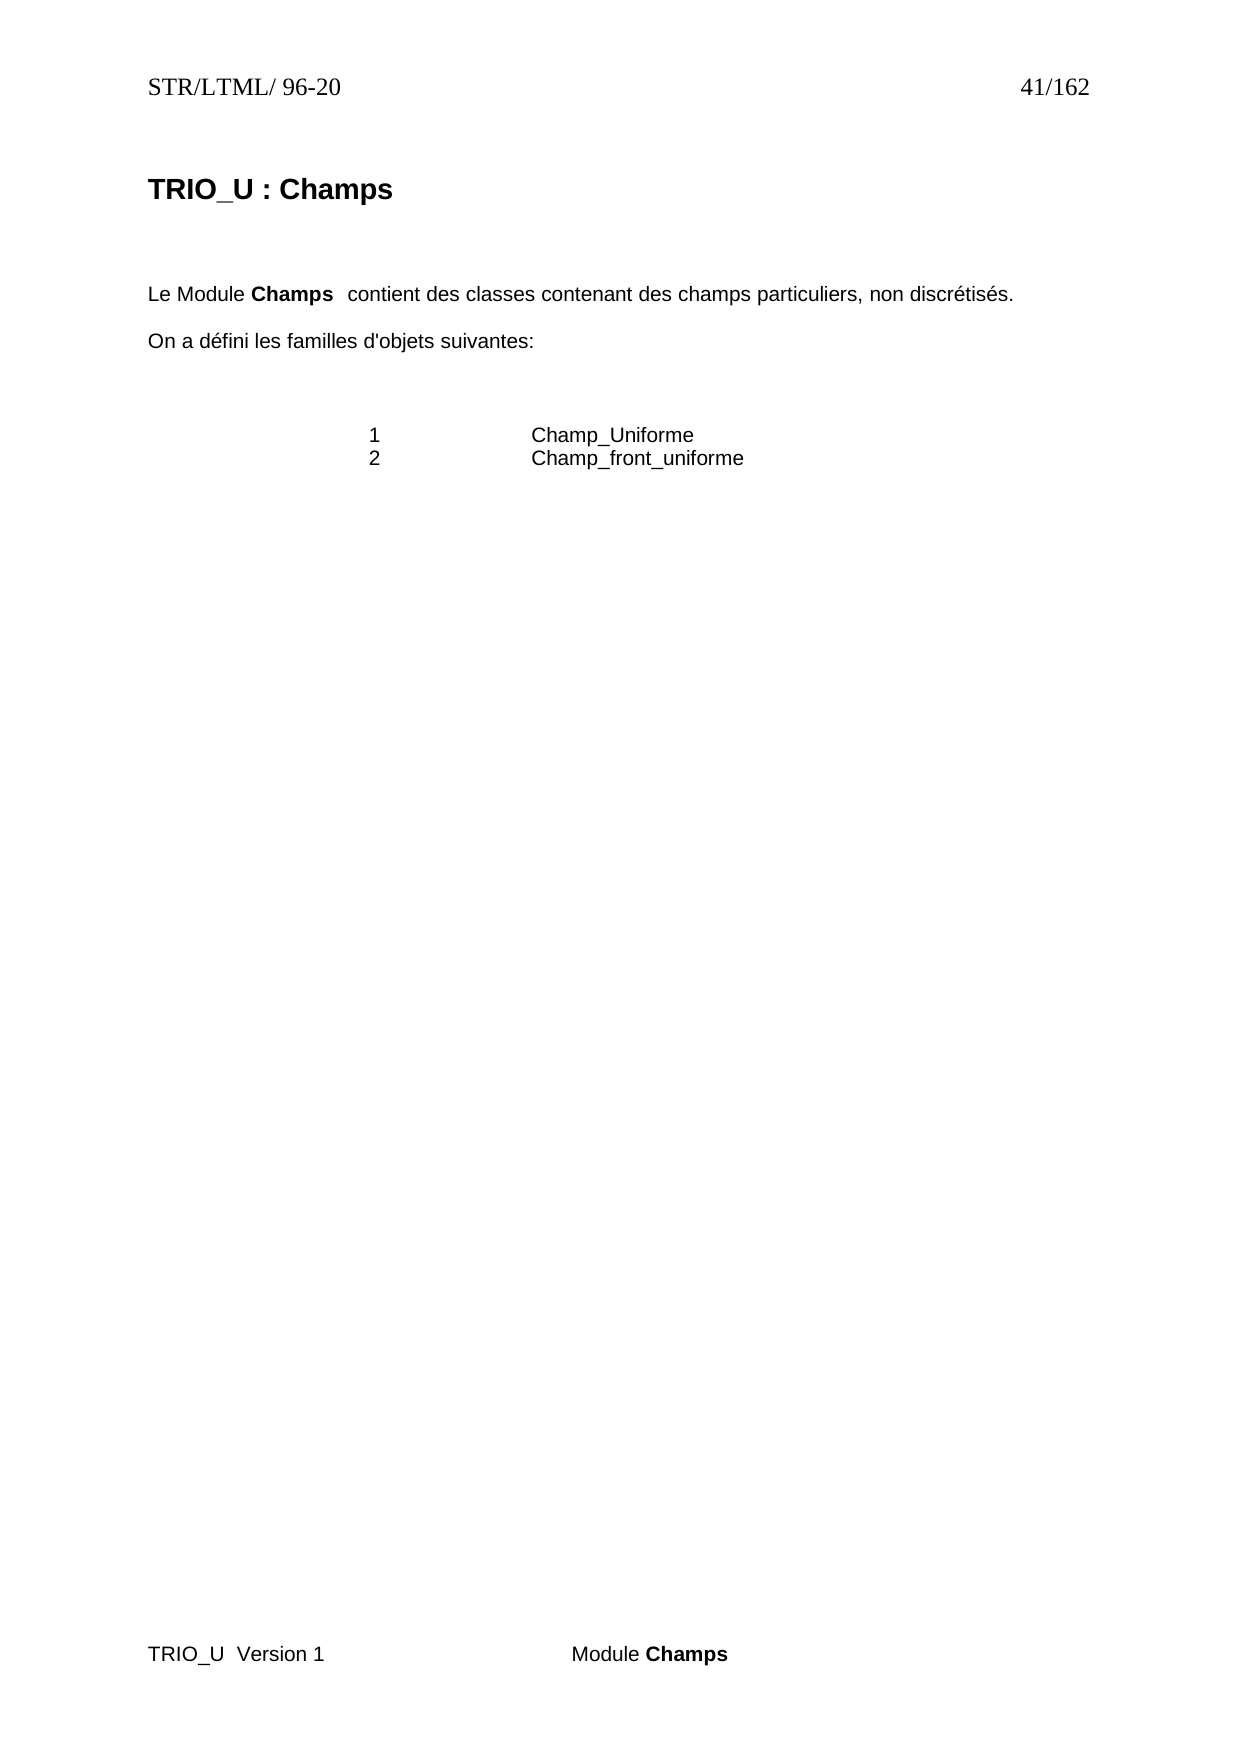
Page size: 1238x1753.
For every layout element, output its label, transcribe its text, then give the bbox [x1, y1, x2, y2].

text 2 Champ_front_uniforme [368, 447, 873, 470]
subtitle TRIO_U : Champs [148, 173, 1090, 205]
text 1 Champ_Uniforme [368, 423, 873, 447]
text Le Module Champs contient des classes contenant des champs particuliers, non discrétisés. [148, 282, 1090, 306]
text On a défini les familles d'objets suivantes: [148, 329, 1090, 353]
